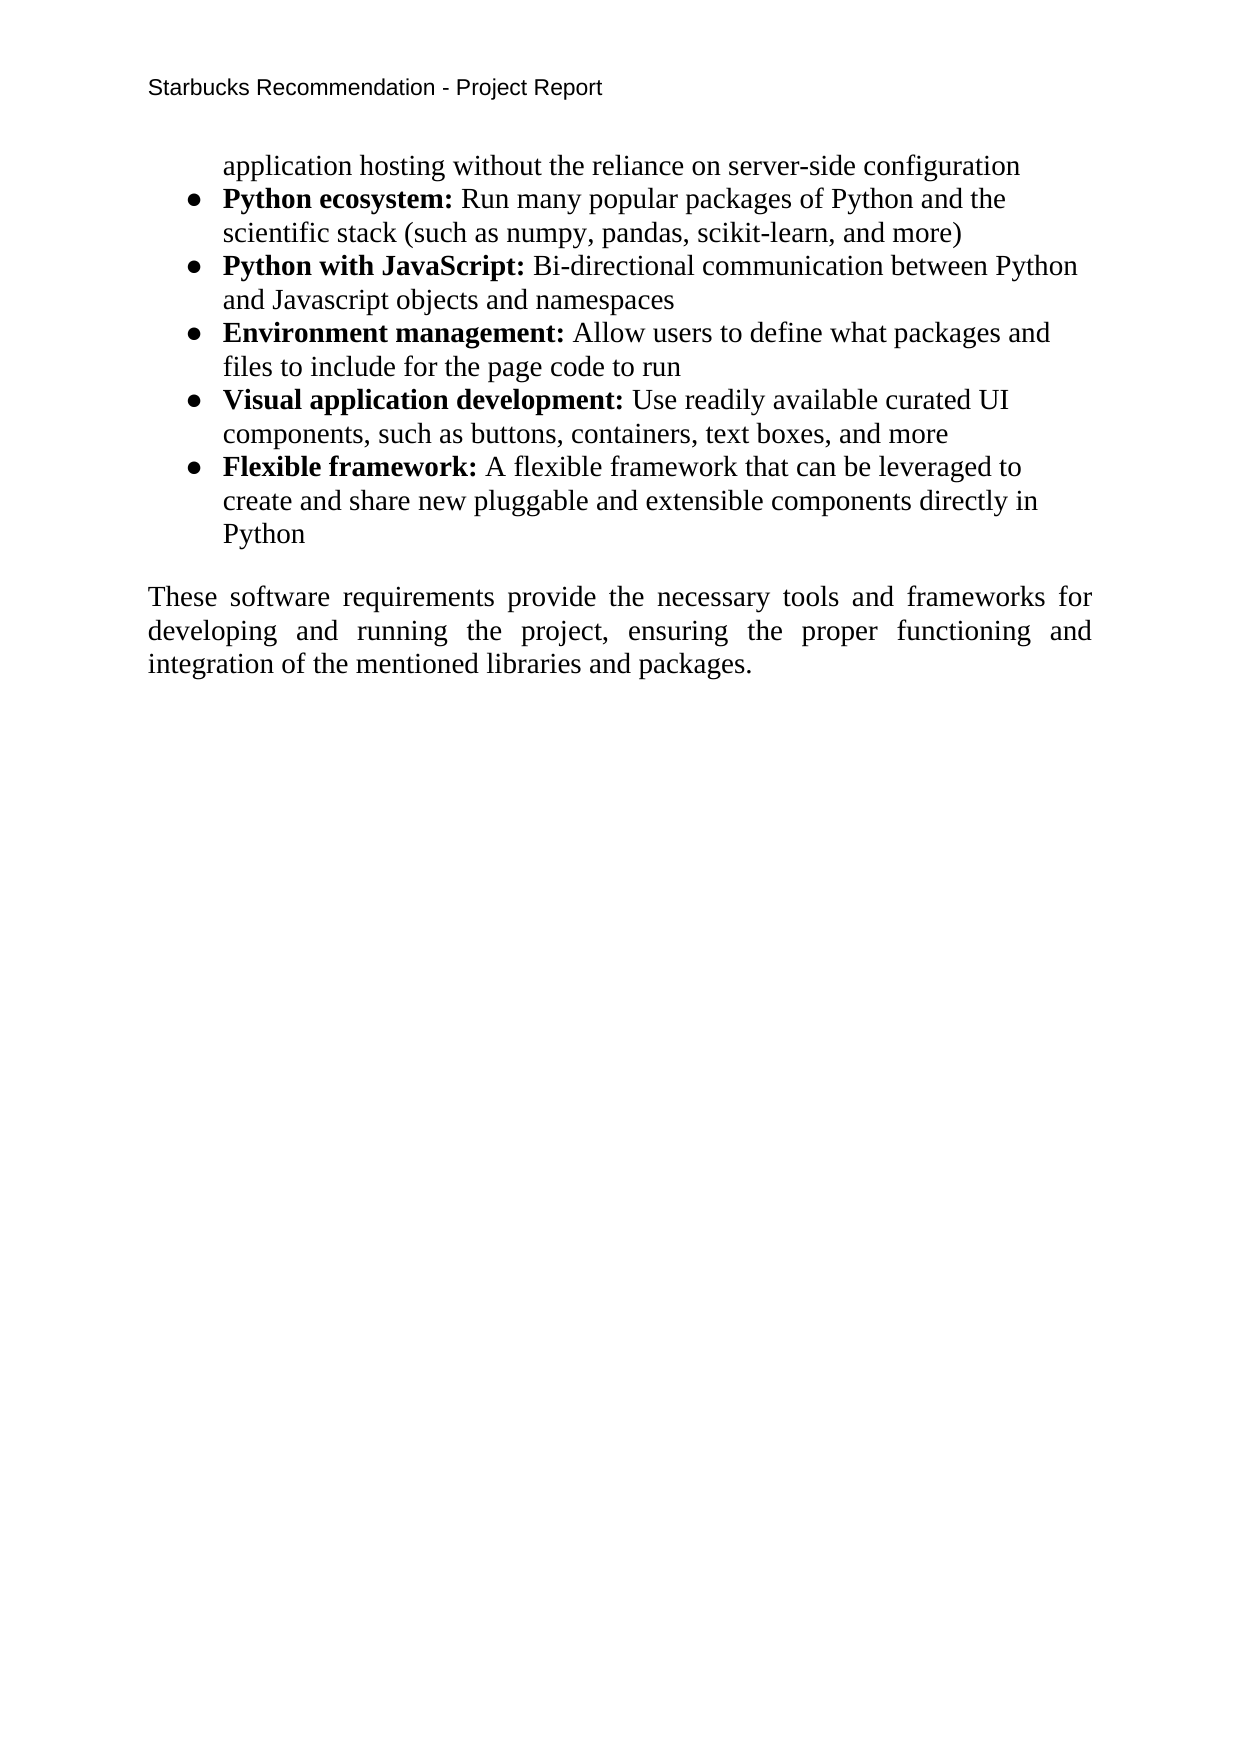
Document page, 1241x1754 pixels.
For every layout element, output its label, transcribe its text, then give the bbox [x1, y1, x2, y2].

list Python ecosystem: Run many popular packages of Python and the scientific stack (such as numpy, pandas, scikit-learn, and more) [185, 181, 1093, 248]
list application hosting without the reliance on server-side configuration [185, 148, 1093, 181]
list Python with JavaScript: Bi-directional communication between Python and Javascript objects and namespaces [185, 248, 1093, 315]
list Flexible framework: A flexible framework that can be leveraged to create and share new pluggable and extensible components directly in Python [185, 449, 1093, 550]
list Visual application development: Use readily available curated UI components, such as buttons, containers, text boxes, and more [185, 382, 1093, 449]
list Environment management: Allow users to define what packages and files to include for the page code to run [185, 315, 1093, 382]
text These software requirements provide the necessary tools and frameworks for developing and running the project, ensuring the proper functioning and integration of the mentioned libraries and packages. [148, 579, 1093, 680]
